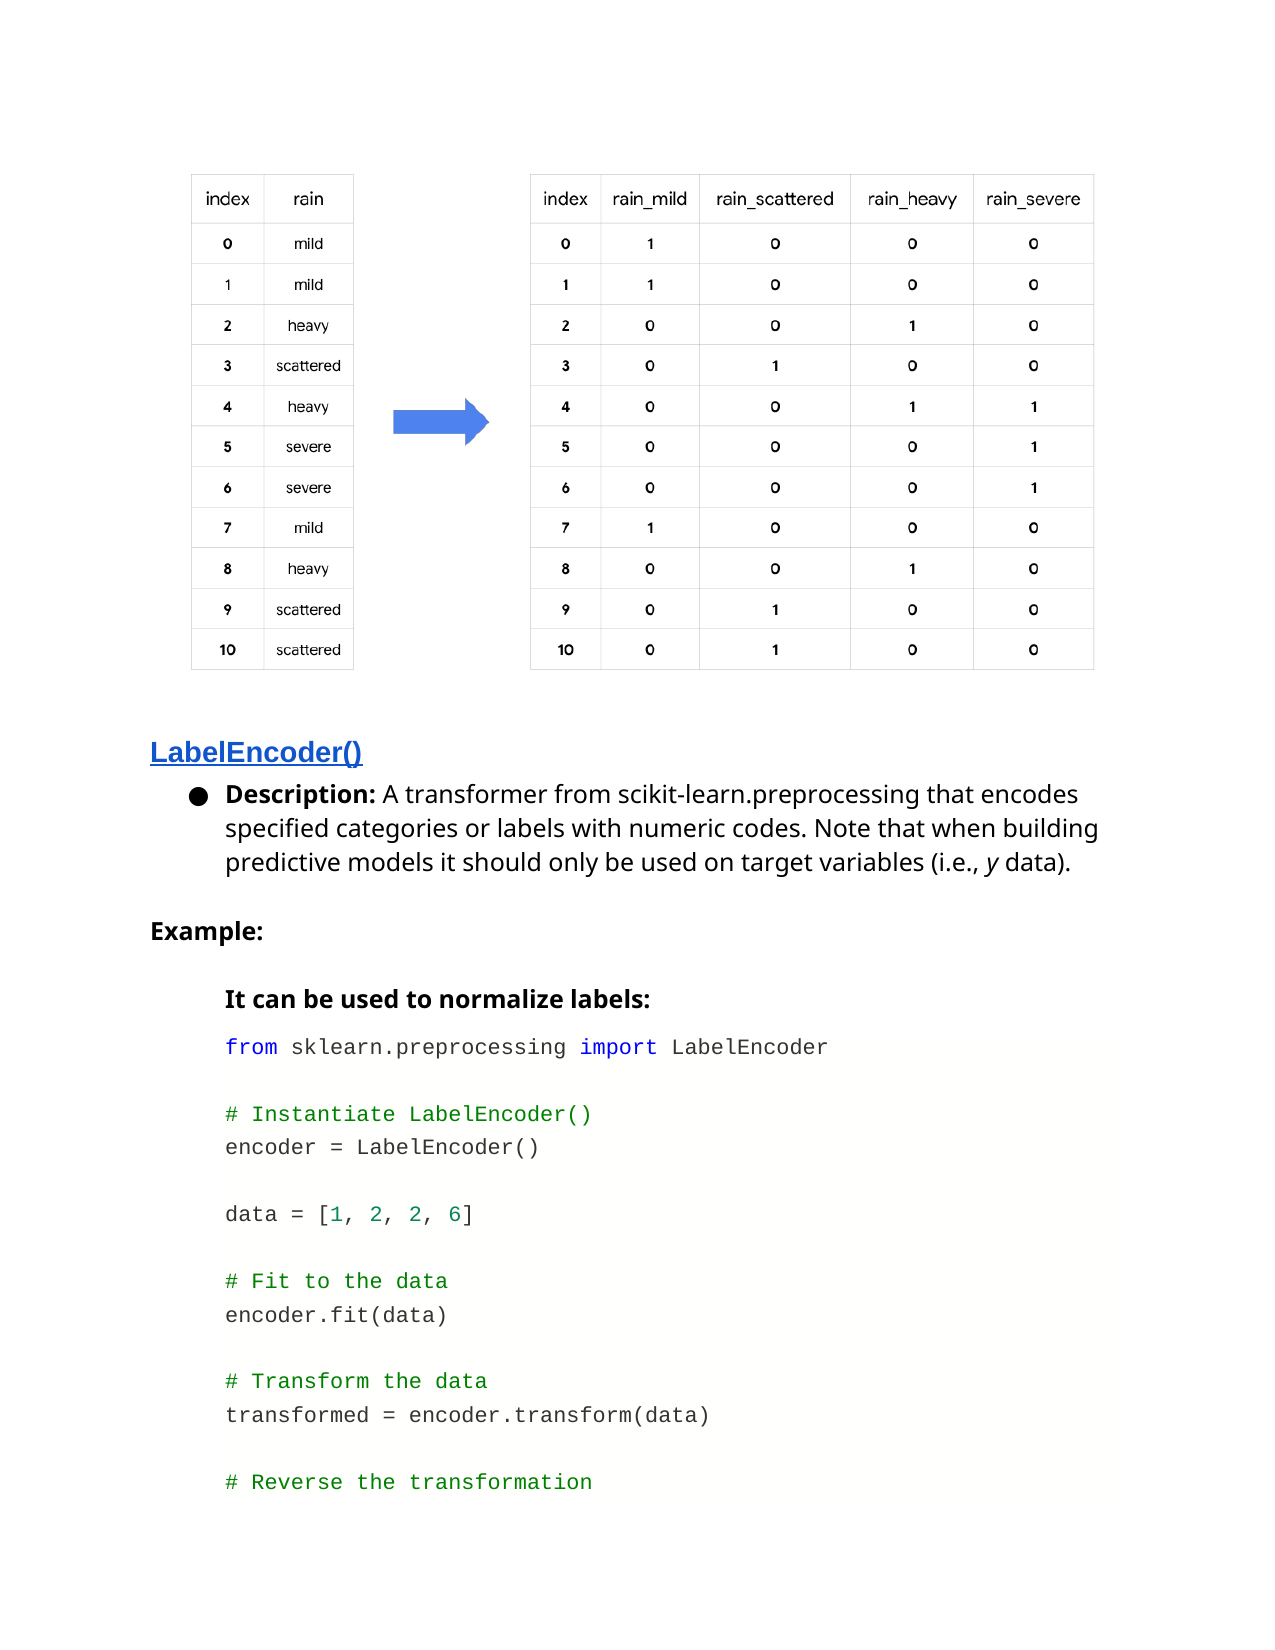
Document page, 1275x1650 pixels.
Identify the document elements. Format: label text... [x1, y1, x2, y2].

text It can be used to normalize labels: [150, 981, 1125, 1015]
list Description: A transformer from scikit-learn.preprocessing that encodes specified categories or labels with numeric codes. Note that when building predictive models it should only be used on target variables (i.e., y data). [187, 777, 1125, 879]
text # Instantiate LabelEncoder() [225, 1103, 1125, 1128]
text # Reverse the transformation [225, 1471, 1125, 1496]
text data = [1, 2, 2, 6] [225, 1203, 1125, 1228]
text encoder = LabelEncoder() [225, 1137, 1125, 1161]
text transformed = encoder.transform(data) [225, 1404, 1125, 1429]
text # Fit to the data [225, 1270, 1125, 1295]
text encoder.fit(data) [225, 1304, 1125, 1328]
subtitle LabelEncoder() [150, 735, 1125, 769]
picture [150, 150, 1125, 698]
text # Transform the data [225, 1371, 1125, 1395]
text Example: [150, 913, 1125, 947]
text from sklearn.preprocessing import LabelEncoder [225, 1036, 1125, 1061]
